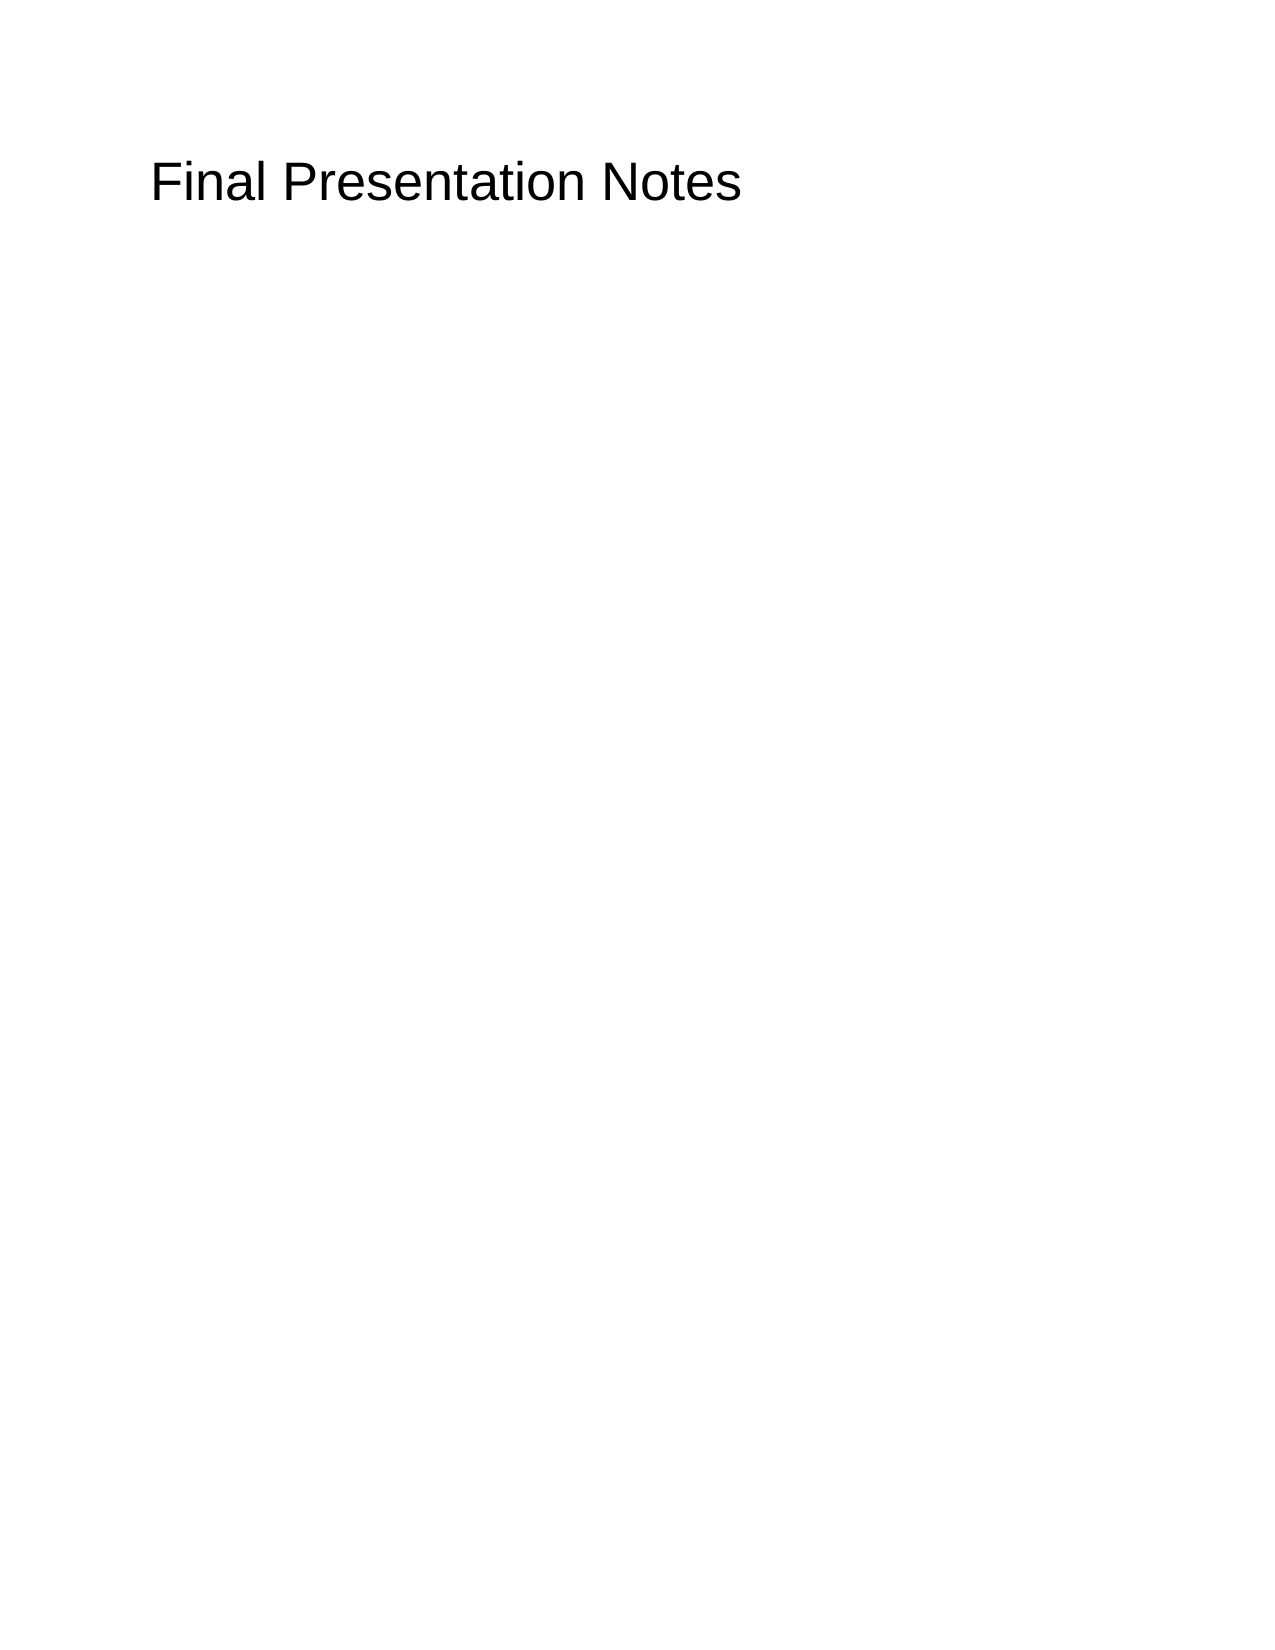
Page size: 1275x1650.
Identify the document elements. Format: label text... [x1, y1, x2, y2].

title Final Presentation Notes [150, 150, 1125, 212]
